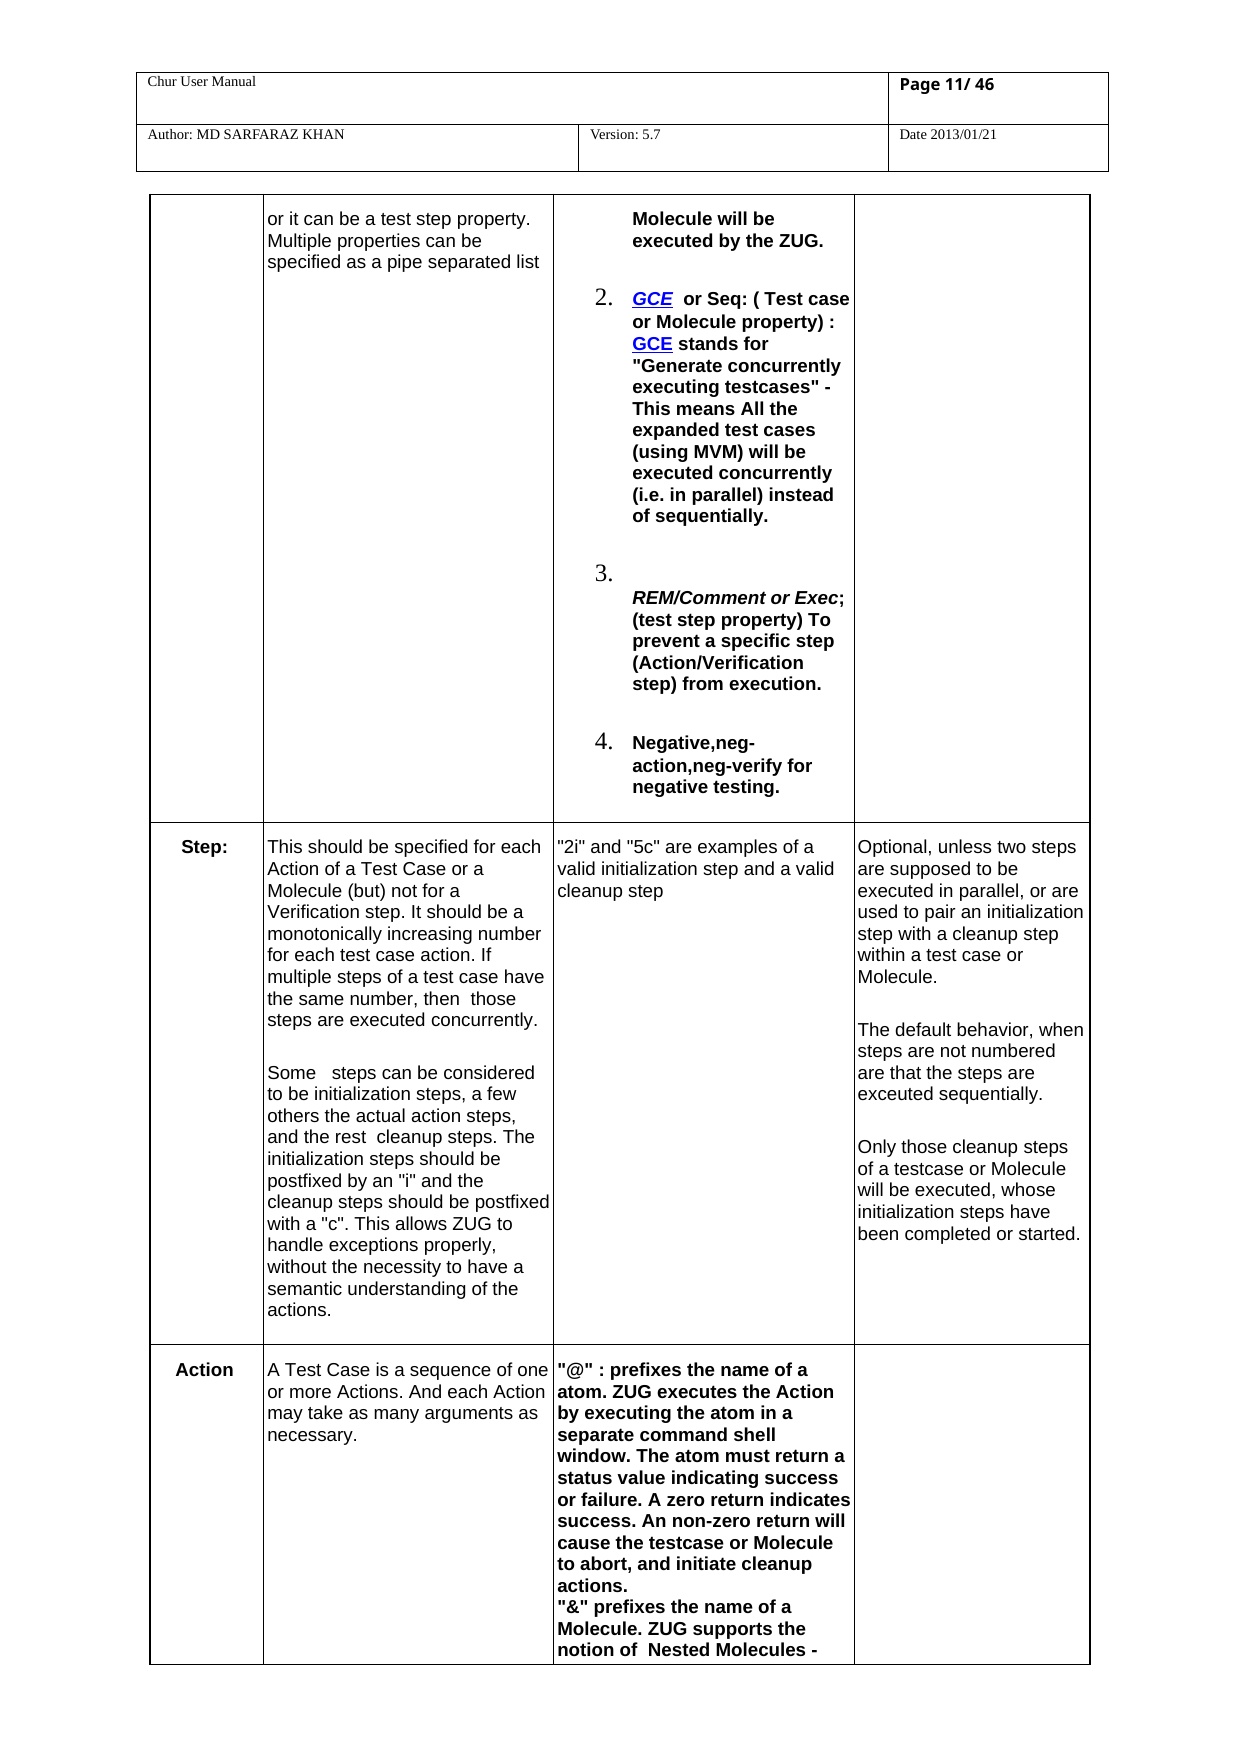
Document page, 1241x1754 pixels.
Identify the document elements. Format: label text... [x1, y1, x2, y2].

table_cell Step: [151, 823, 263, 1344]
table_cell [855, 1345, 1089, 1664]
table_cell Action [151, 1345, 263, 1664]
table_cell Molecule will be executed by the ZUG. GCE or Seq: ( Test case or Molecule property) : GCE stands for "Generate concurrently executing testcases" - This means All the expanded test cases (using MVM) will be executed concurrently (i.e. in parallel) instead of sequentially. REM/Comment or Exec; (test step property) To prevent a specific step (Action/Verification step) from execution. Negative,neg-action,neg-verify for negative testing. [554, 195, 854, 822]
table_cell Optional, unless two steps are supposed to be executed in parallel, or are used to pair an initialization step with a cleanup step within a test case or Molecule. The default behavior, when steps are not numbered are that the steps are exceuted sequentially. Only those cleanup steps of a testcase or Molecule will be executed, whose initialization steps have been completed or started. [855, 823, 1089, 1344]
table_cell "2i" and "5c" are examples of a valid initialization step and a valid cleanup step [554, 823, 854, 1344]
table_cell A Test Case is a sequence of one or more Actions. And each Action may take as many arguments as necessary. [264, 1345, 553, 1664]
table_cell "@" : prefixes the name of a atom. ZUG executes the Action by executing the atom in a separate command shell window. The atom must return a status value indicating success or failure. A zero return indicates success. An non-zero return will cause the testcase or Molecule to abort, and initiate cleanup actions. "&" prefixes the name of a Molecule. ZUG supports the notion of Nested Molecules [554, 1345, 854, 1664]
table_cell [855, 195, 1089, 822]
table_cell This should be specified for each Action of a Test Case or a Molecule (but) not for a Verification step. It should be a monotonically increasing number for each test case action. If multiple steps of a test case have the same number, then those steps are executed concurrently. Some steps can be considered to be initialization steps, a few others the actual action steps, and the rest cleanup steps. The initialization steps should be postfixed by an "i" and the cleanup steps should be postfixed with a "c". This allows ZUG to handle exceptions properly, without the necessity to have a semantic understanding of the actions. [264, 823, 553, 1344]
table_cell [151, 195, 263, 822]
table_cell or it can be a test step property. Multiple properties can be specified as a pipe separated list [264, 195, 553, 822]
